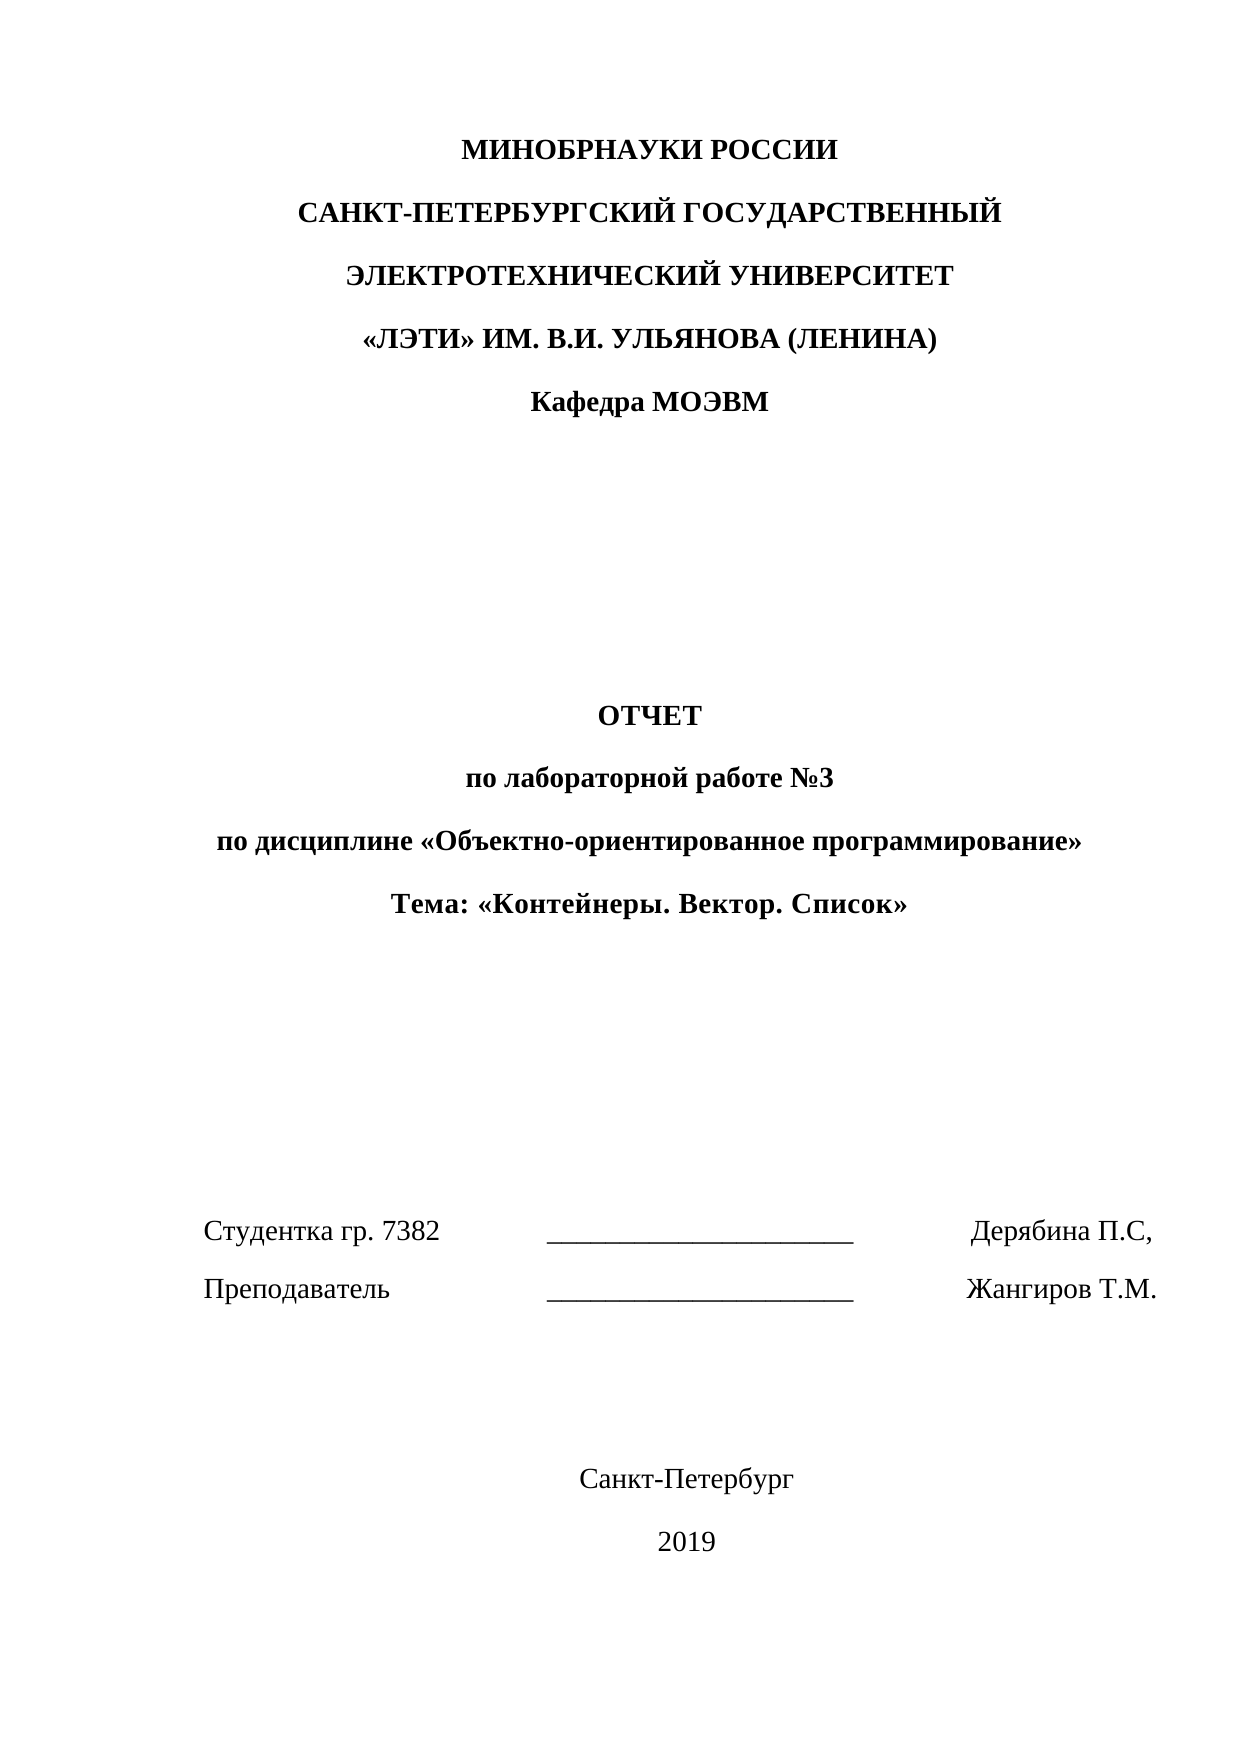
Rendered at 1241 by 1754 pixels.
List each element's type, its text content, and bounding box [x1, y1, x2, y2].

text по дисциплине «Объектно-ориентированное программирование» [118, 823, 1181, 857]
text по лабораторной работе №3 [118, 761, 1181, 794]
text Кафедра МОЭВМ [118, 384, 1181, 417]
text Санкт-Петербургский государственный [118, 195, 1181, 229]
table_header Дерябина П.С, [869, 1200, 1181, 1259]
table_cell Жангиров Т.М. [869, 1259, 1181, 1323]
table_header _____________________ [462, 1200, 868, 1259]
text Тема: «Контейнеры. Вектор. Список» [118, 886, 1181, 920]
text МИНОБРНАУКИ РОССИИ [118, 131, 1181, 165]
table_header Студентка гр. 7382 [118, 1200, 462, 1259]
table_cell Преподаватель [118, 1259, 462, 1323]
text «ЛЭТИ» им. В.И. Ульянова (Ленина) [118, 321, 1181, 354]
text отчет [118, 698, 1181, 731]
text электротехнический университет [118, 258, 1181, 292]
text Санкт-Петербург [118, 1461, 1181, 1494]
table_cell _____________________ [462, 1259, 868, 1323]
text 2019 [118, 1524, 1181, 1557]
